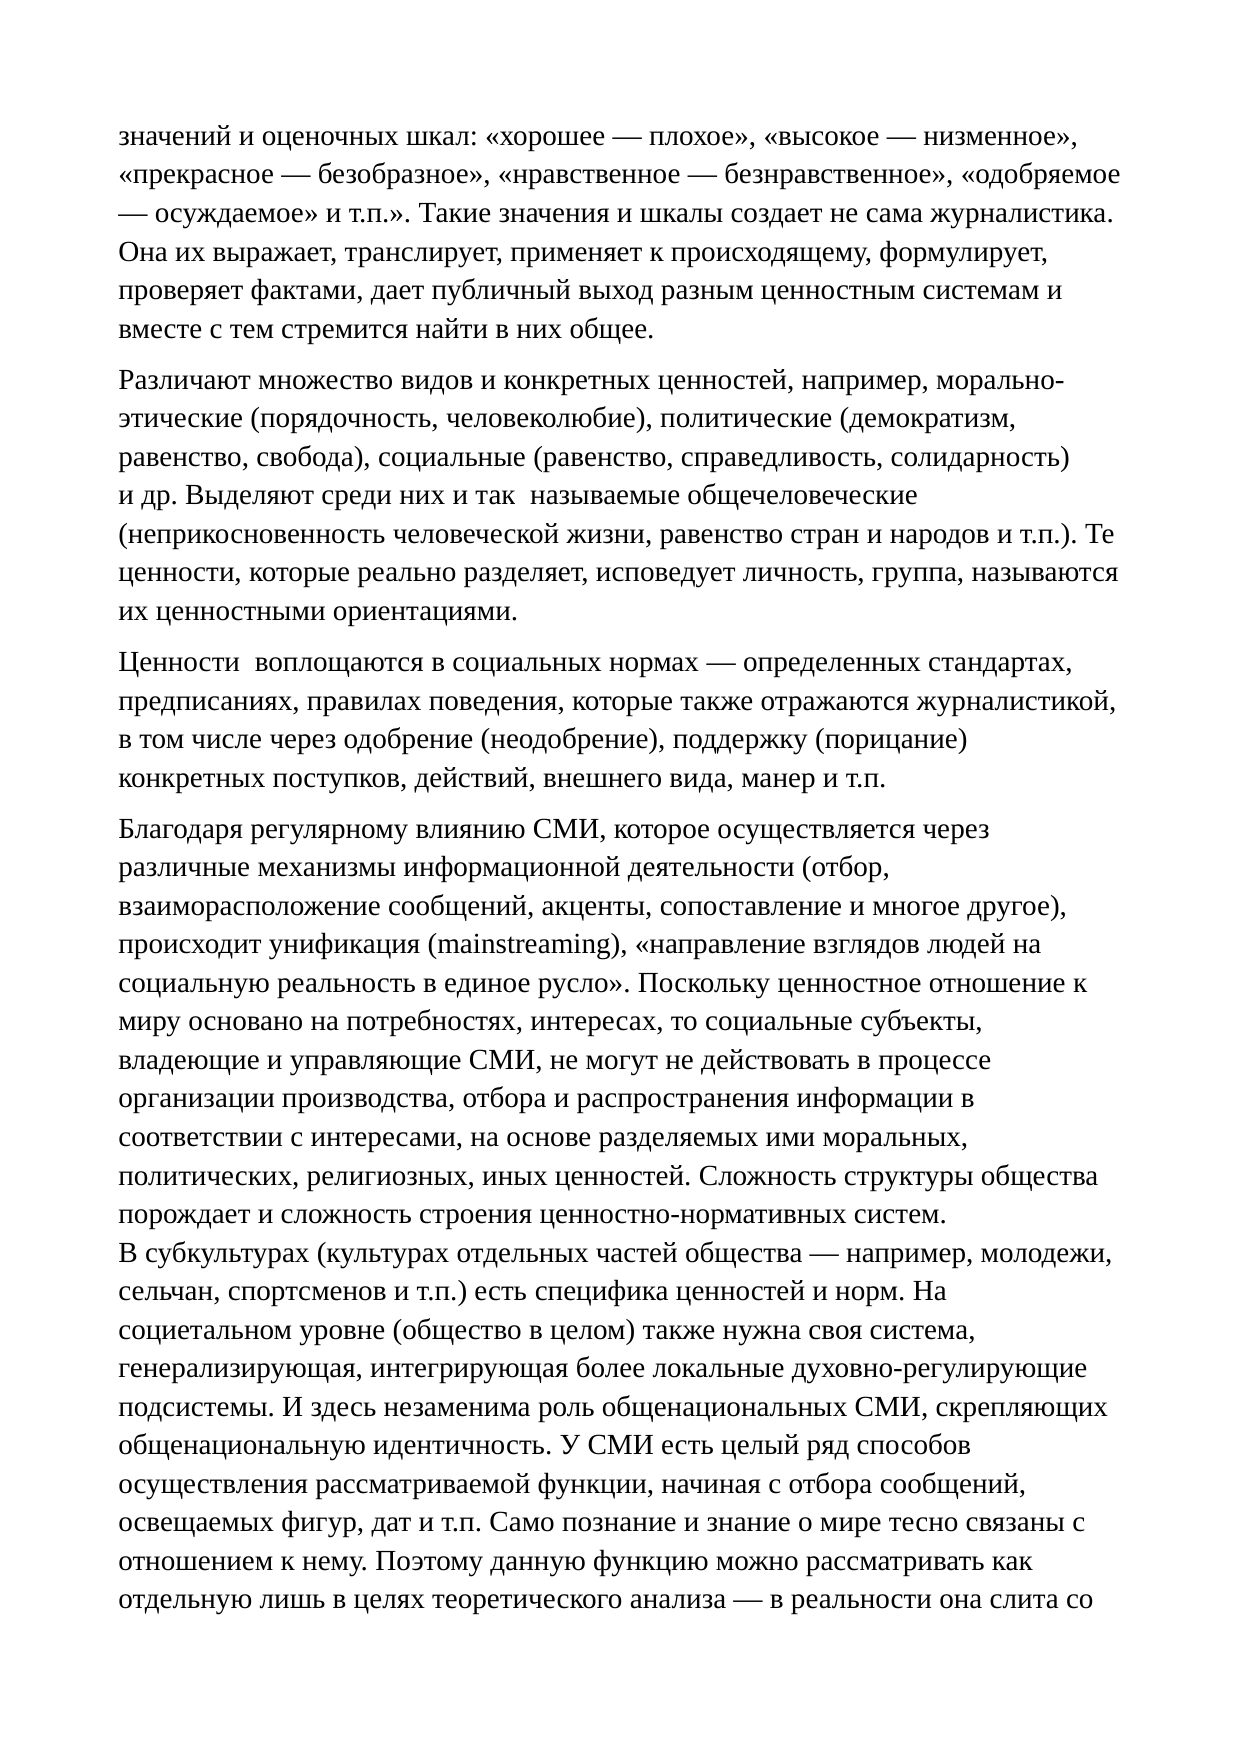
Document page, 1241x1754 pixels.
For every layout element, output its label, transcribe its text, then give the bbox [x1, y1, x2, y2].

text значений и оценочных шкал: «хорошее — плохое», «высокое — низменное», «прекрасное — безобразное», «нравственное — безнравственное», «одобряемое — осуждаемое» и т.п.». Такие значения и шкалы создает не сама журналистика. Она их выражает, транслирует, применяет к происходящему, формулирует, проверяет фактами, дает публичный выход разным ценностным системам и вместе с тем стремится найти в них общее. [118, 118, 1122, 344]
text Различают множество видов и конкретных ценностей, например, морально-этические (порядочность, человеколюбие), политические (демократизм, равенство, свобода), социальные (равенство, справедливость, солидарность) и др. Выделяют среди них и так называемые общечеловеческие (неприкосновенность человеческой жизни, равенство стран и народов и т.п.). Те ценности, которые реально разделяет, исповедует личность, группа, называются их ценностными ориентациями. [118, 362, 1122, 627]
text Ценности воплощаются в социальных нормах — определенных стандартах, предписаниях, правилах поведения, которые также отражаются журналистикой, в том числе через одобрение (неодобрение), поддержку (порицание) конкретных поступков, действий, внешнего вида, манер и т.п. [118, 644, 1122, 793]
text Благодаря регулярному влиянию СМИ, которое осуществляется через различные механизмы информационной деятельности (отбор, взаиморасположение сообщений, акценты, сопоставление и многое другое), происходит унификация (mainstreaming), «направление взглядов людей на социальную реальность в единое русло». Поскольку ценностное отношение к миру основано на потребностях, интересах, то социальные субъекты, владеющие и управляющие СМИ, не могут не действовать в процессе организации производства, отбора и распространения информации в соответствии с интересами, на основе разделяемых ими моральных, политических, религиозных, иных ценностей. Сложность структуры общества порождает и сложность строения ценностно-нормативных систем. В субкультурах (культурах отдельных частей общества — например, молодежи, сельчан, спортсменов и т.п.) есть специфика ценностей и норм. На социетальном уровне (общество в целом) также нужна своя система, генерализирующая, интегрирующая более локальные духовно-регулирующие подсистемы. И здесь незаменима роль общенациональных СМИ, скрепляющих общенациональную идентичность. У СМИ есть целый ряд способов осуществления рассматриваемой функции, начиная с отбора сообщений, освещаемых фигур, дат и т.п. Само познание и знание о мире тесно связаны с отношением к нему. Поэтому данную функцию можно рассматривать как отдельную лишь в целях теоретического анализа — в реальности она слита со [118, 811, 1122, 1615]
